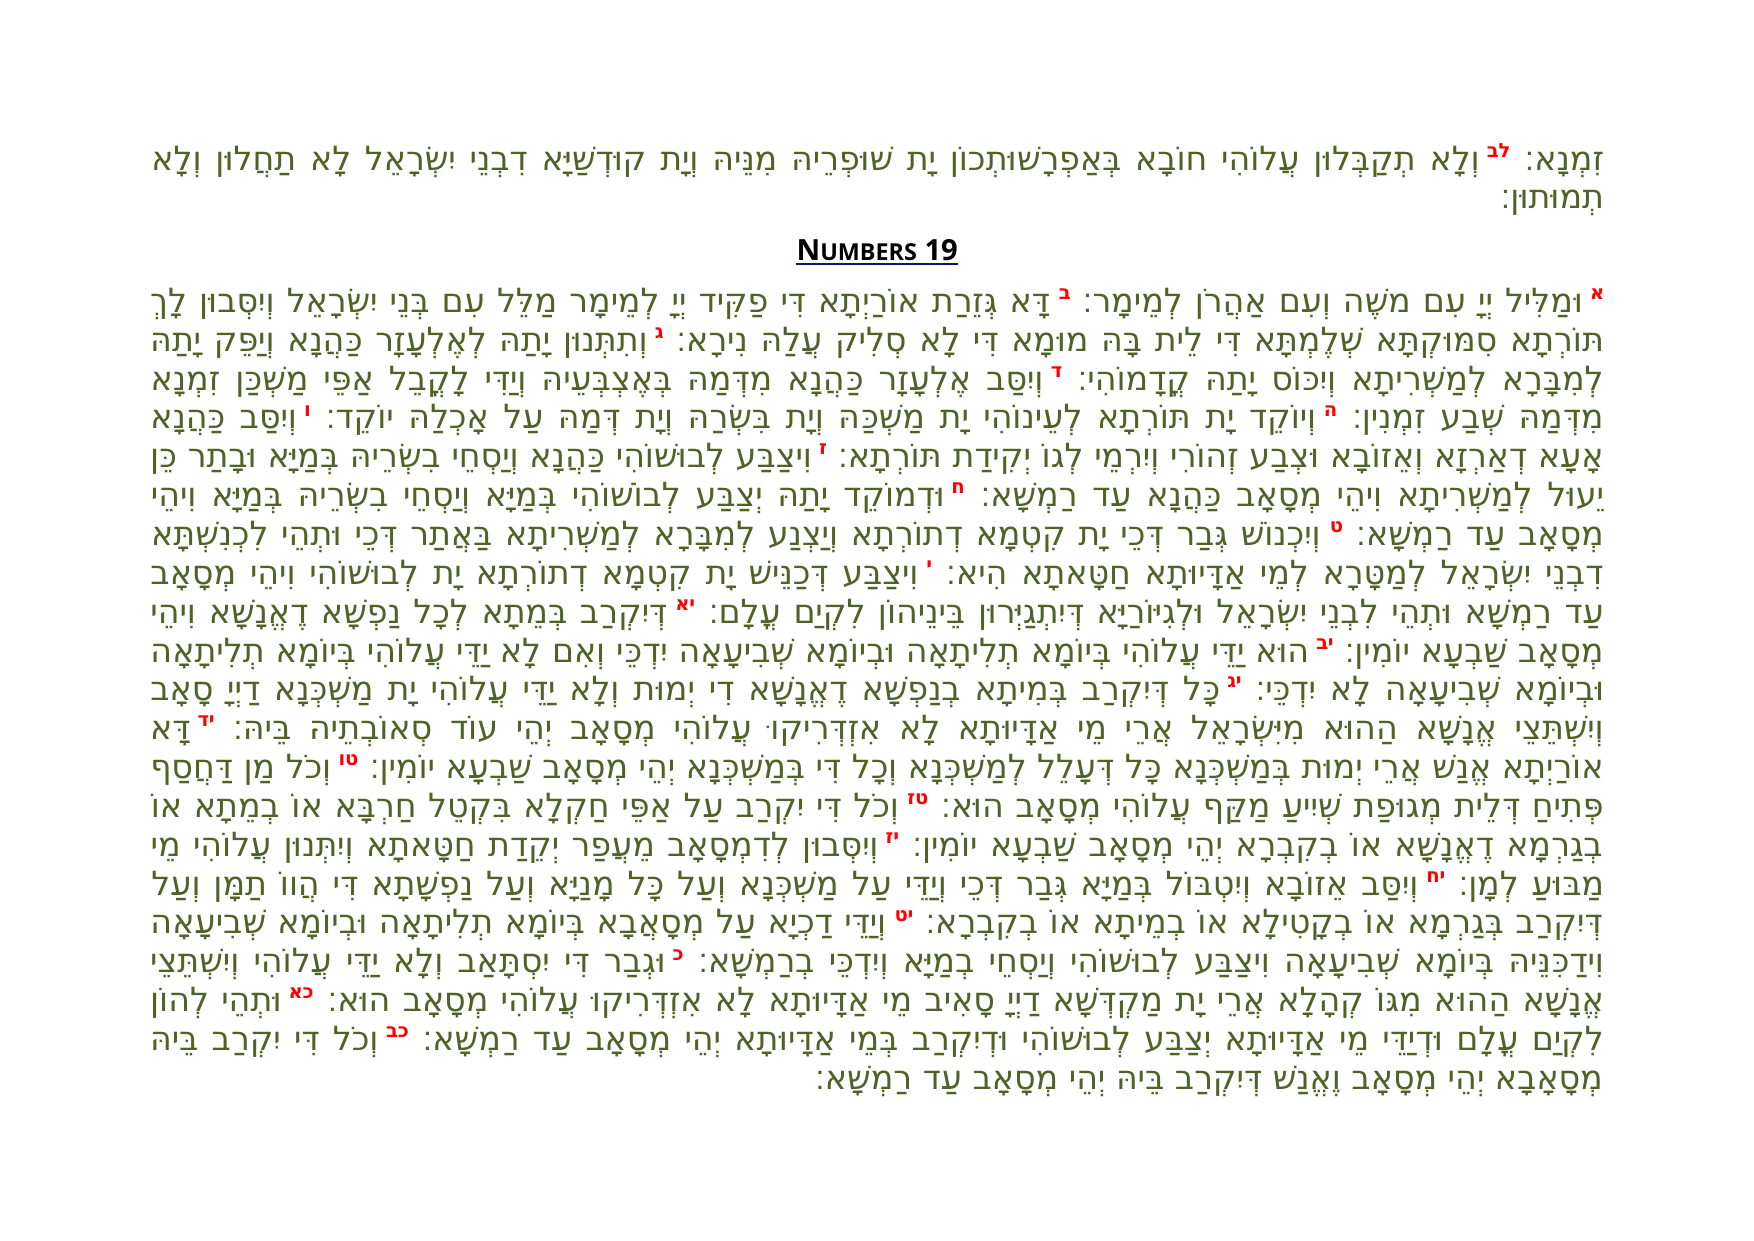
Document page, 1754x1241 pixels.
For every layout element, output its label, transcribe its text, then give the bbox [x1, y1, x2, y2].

text Numbers 19 [150, 229, 1604, 269]
text זִמְנָא׃ לב וְלָא תְקַבְּלוּן עֲלוֹהִי חוֹבָא בְּאַפְרָשׁוּתְכוֹן יָת שׁוּפְרֵיהּ מִנֵּיהּ וְיָת קוּדְשַׁיָּא דִבְנֵי יִשְׂרָאֵל לָא תַחֲלוּן וְלָא תְמוּתוּן׃ [150, 139, 1604, 217]
text א וּמַלִּיל יְיָ עִם משֶׁה וְעִם אַהֲרֹן לְמֵימָר׃ ב דָּא גְּזֵרַת אוֹרַיְתָא דִּי פַקִּיד יְיָ לְמֵימָר מַלֵּל עִם בְּנֵי יִשְׂרָאֵל וְיִסְּבוּן לָךְ תּוֹרְתָא סִמּוּקְתָּא שְׁלֶמְתָּא דִּי לֵית בָּהּ מוּמָא דִּי לָא סְלִיק עֲלַהּ נִירָא׃ ג וְתִתְּנוּן יָתַהּ לְאֶלְעָזָר כַּהֲנָא וְיַפֵּק יָתַהּ לְמִבָּרָא לְמַשְׁרִיתָא וְיִכּוֹס יָתַהּ קֳדָמוֹהִי׃ ד וְיִסַּב אֶלְעָזָר כַּהֲנָא מִדְּמַהּ בְּאֶצְבְּעֵיהּ וְיַדִּי לָקֳבֵל אַפֵּי מַשְׁכַּן זִמְנָא מִדְּמַהּ שְׁבַע זִמְנִין׃ ה וְיוֹקֵד יָת תּוֹרְתָא לְעֵינוֹהִי יָת מַשְׁכַּהּ וְיָת בִּשְׂרַהּ וְיָת דְּמַהּ עַל אָכְלַהּ יוֹקֵד׃ ו וְיִסַּב כַּהֲנָא אָעָא דְאַרְזָא וְאֵזוֹבָא וּצְבַע זְהוֹרִי וְיִרְמֵי לְגוֹ יְקִידַת תּוֹרְתָא׃ ז וִיצַבַּע לְבוּשׁוֹהִי כַּהֲנָא וְיַסְחֵי בִשְׂרֵיהּ בְּמַיָּא וּבָתַר כֵּן יֵעוּל לְמַשְׁרִיתָא וִיהֵי מְסָאָב כַּהֲנָא עַד רַמְשָׁא׃ ח וּדְמוֹקֵד יָתַהּ יְצַבַּע לְבוֹשׁוֹהִי בְּמַיָּא וְיַסְחֵי בִשְׂרֵיהּ בְּמַיָּא וִיהֵי מְסָאָב עַד רַמְשָׁא׃ ט וְיִכְנוֹשׁ גְּבַר דְּכֵי יָת קִטְמָא דְתוֹרְתָא וְיַצְנַע לְמִבָּרָא לְמַשְׁרִיתָא בַּאֲתַר דְּכֵי וּתְהֵי לִכְנִשְׁתָּא דִבְנֵי יִשְׂרָאֵל לְמַטָּרָא לְמֵי אַדָּיוּתָא חַטָּאתָא הִיא׃ י וִיצַבַּע דְּכַנֵּישׁ יָת קִטְמָא דְתוֹרְתָא יָת לְבוּשׁוֹהִי וִיהֵי מְסָאָב עַד רַמְשָׁא וּתְהֵי לִבְנֵי יִשְׂרָאֵל וּלְגִיּוֹרַיָּא דְּיִתְגַיְּרוּן בֵּינֵיהוֹן לִקְיַם עֳלָם׃ יא דְּיִקְרַב בְּמֵתָא לְכָל נַפְשָׁא דֶאֱנָשָׁא וִיהֵי מְסָאָב שַׁבְעָא יוֹמִין׃ יב הוּא יַדֵּי עֲלוֹהִי בְּיוֹמָא תְלִיתָאָה וּבְיוֹמָא שְׁבִיעָאָה יִדְכֵּי וְאִם לָא יַדֵּי עֲלוֹהִי בְּיוֹמָא תְלִיתָאָה וּבְיוֹמָא שְׁבִיעָאָה לָא יִדְכֵּי׃ יג כָּל דְּיִקְרַב בְּמִיתָא בְנַפְשָׁא דֶאֱנָשָׁא דִי יְמוּת וְלָא יַדֵּי עֲלוֹהִי יָת מַשְׁכְּנָא דַיְיָ סָאָב וְיִשְׁתֵּצֵי אֱנָשָׁא הַהוּא מִיִּשְׂרָאֵל אֲרֵי מֵי אַדָּיוּתָא לָא אִזְדְּרִיקוּ עֲלוֹהִי מְסָאָב יְהֵי עוֹד סְאוֹבְתֵיהּ בֵּיהּ׃ יד דָּא אוֹרַיְתָא אֱנַשׁ אֲרֵי יְמוּת בְּמַשְׁכְּנָא כָּל דְּעָלֵל לְמַשְׁכְּנָא וְכָל דִּי בְּמַשְׁכְּנָא יְהֵי מְסָאָב שַׁבְעָא יוֹמִין׃ טו וְכֹל מַן דַּחֲסַף פְּתִיחַ דְּלֵית מְגוּפַת שְׁיִיעַ מַקַּף עֲלוֹהִי מְסָאָב הוּא׃ טז וְכֹל דִּי יִקְרַב עַל אַפֵּי חַקְלָא בִּקְטֵל חַרְבָּא אוֹ בְמֵתָא אוֹ בְגַרְמָא דֶאֱנָשָׁא אוֹ בְקִבְרָא יְהֵי מְסָאָב שַׁבְעָא יוֹמִין׃ יז וְיִסְּבוּן לְדִמְסָאָב מֵעֲפַר יְקֵדַת חַטָּאתָא וְיִתְּנוּן עֲלוֹהִי מֵי מַבּוּעַ לְמָן׃ יח וְיִסַּב אֵזוֹבָא וְיִטְבּוֹל בְּמַיָּא גְּבַר דְּכֵי וְיַדֵּי עַל מַשְׁכְּנָא וְעַל כָּל מָנַיָּא וְעַל נַפְשָׁתָא דִּי הֲווֹ תַמָּן וְעַל דְּיִקְרַב בְּגַרְמָא אוֹ בְקָטִילָא אוֹ בְמֵיתָא אוֹ בְקִבְרָא׃ יט וְיַדֵּי דַכְיָא עַל מְסָאֲבָא בְּיוֹמָא תְלִיתָאָה וּבְיוֹמָא שְׁבִיעָאָה וִידַכִּנֵּיהּ בְּיוֹמָא שְׁבִיעָאָה וִיצַבַּע לְבוּשׁוֹהִי וְיַסְחֵי בְמַיָּא וְיִדְכֵּי בְרַמְשָׁא׃ כ וּגְבַר דִּי יִסְתָּאַב וְלָא יַדֵּי עֲלוֹהִי וְיִשְׁתֵּצֵי אֱנָשָׁא הַהוּא מִגּוֹ קְהָלָא אֲרֵי יָת מַקְדְּשָׁא דַיְיָ סָאִיב מֵי אַדָּיוּתָא לָא אִזְדְּרִיקוּ עֲלוֹהִי מְסָאָב הוּא׃ כא וּתְהֵי לְהוֹן לִקְיַם עֳלָם וּדְיַדֵּי מֵי אַדָּיוּתָא יְצַבַּע לְבוּשׁוֹהִי וּדְיִקְרַב בְּמֵי אַדָּיוּתָא יְהֵי מְסָאָב עַד רַמְשָׁא׃ כב וְכֹל דִּי יִקְרַב בֵּיהּ מְסָאָבָא יְהֵי מְסָאָב וֶאֱנַשׁ דְּיִקְרַב בֵּיהּ יְהֵי מְסָאָב עַד רַמְשָׁא׃ [150, 281, 1604, 1097]
